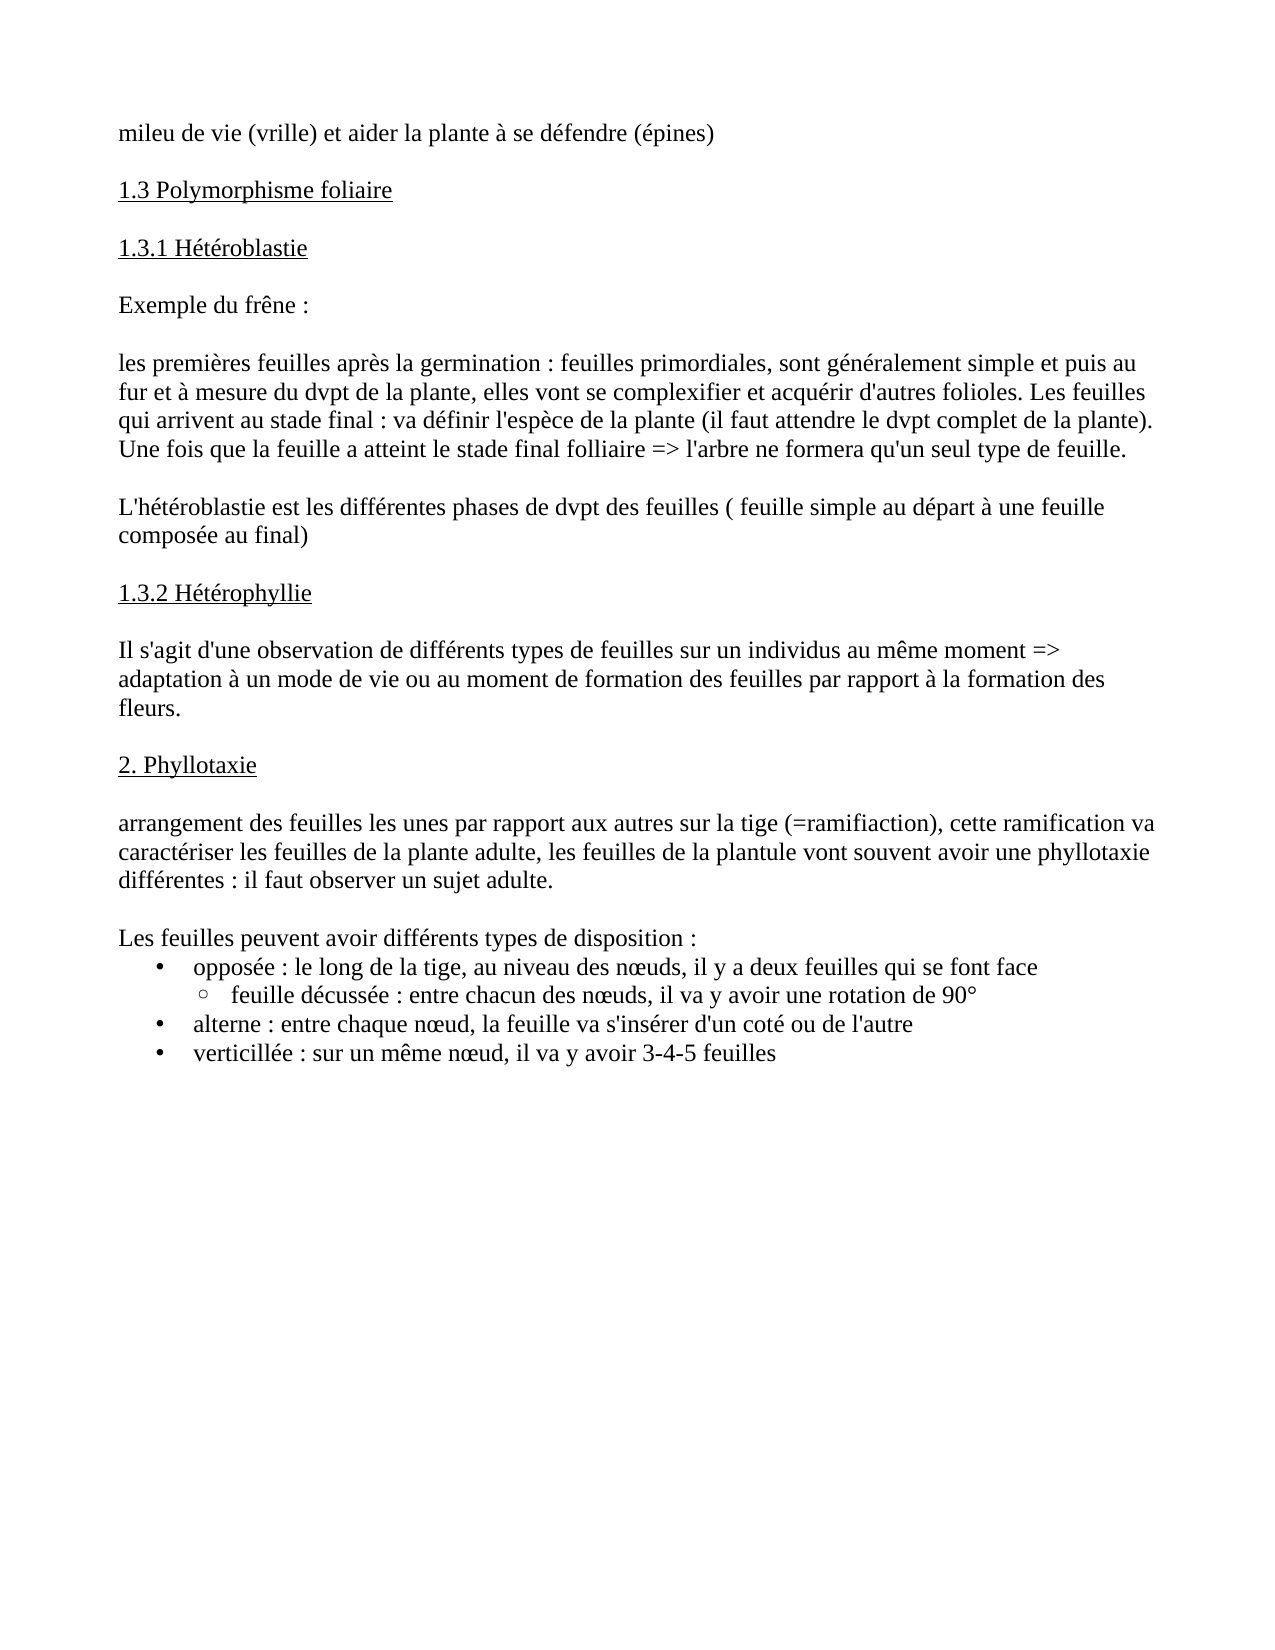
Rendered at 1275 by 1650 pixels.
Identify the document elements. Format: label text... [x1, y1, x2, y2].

text 1.3.1 Hétéroblastie [118, 233, 1157, 262]
list feuille décussée : entre chacun des nœuds, il va y avoir une rotation de 90° [193, 981, 1157, 1009]
text Les feuilles peuvent avoir différents types de disposition : [118, 923, 1157, 952]
text L'hétéroblastie est les différentes phases de dvpt des feuilles ( feuille simple au départ à une feuille composée au final) [118, 492, 1157, 549]
list verticillée : sur un même nœud, il va y avoir 3-4-5 feuilles [156, 1038, 1157, 1067]
list alterne : entre chaque nœud, la feuille va s'insérer d'un coté ou de l'autre [156, 1009, 1157, 1038]
text Une fois que la feuille a atteint le stade final folliaire => l'arbre ne formera qu'un seul type de feuille. [118, 434, 1157, 463]
text 2. Phyllotaxie [118, 751, 1157, 779]
text arrangement des feuilles les unes par rapport aux autres sur la tige (=ramifiaction), cette ramification va caractériser les feuilles de la plante adulte, les feuilles de la plantule vont souvent avoir une phyllotaxie différentes : il faut observer un sujet adulte. [118, 808, 1157, 894]
text 1.3 Polymorphisme foliaire [118, 176, 1157, 204]
text 1.3.2 Hétérophyllie [118, 578, 1157, 607]
text mileu de vie (vrille) et aider la plante à se défendre (épines) [118, 118, 1157, 147]
text Exemple du frêne : [118, 291, 1157, 319]
text les premières feuilles après la germination : feuilles primordiales, sont généralement simple et puis au fur et à mesure du dvpt de la plante, elles vont se complexifier et acquérir d'autres folioles. Les feuilles qui arrivent au stade final : va définir l'espèce de la plante (il faut attendre le dvpt complet de la plante). [118, 348, 1157, 434]
list opposée : le long de la tige, au niveau des nœuds, il y a deux feuilles qui se font face [156, 952, 1157, 981]
text Il s'agit d'une observation de différents types de feuilles sur un individus au même moment => adaptation à un mode de vie ou au moment de formation des feuilles par rapport à la formation des fleurs. [118, 636, 1157, 722]
